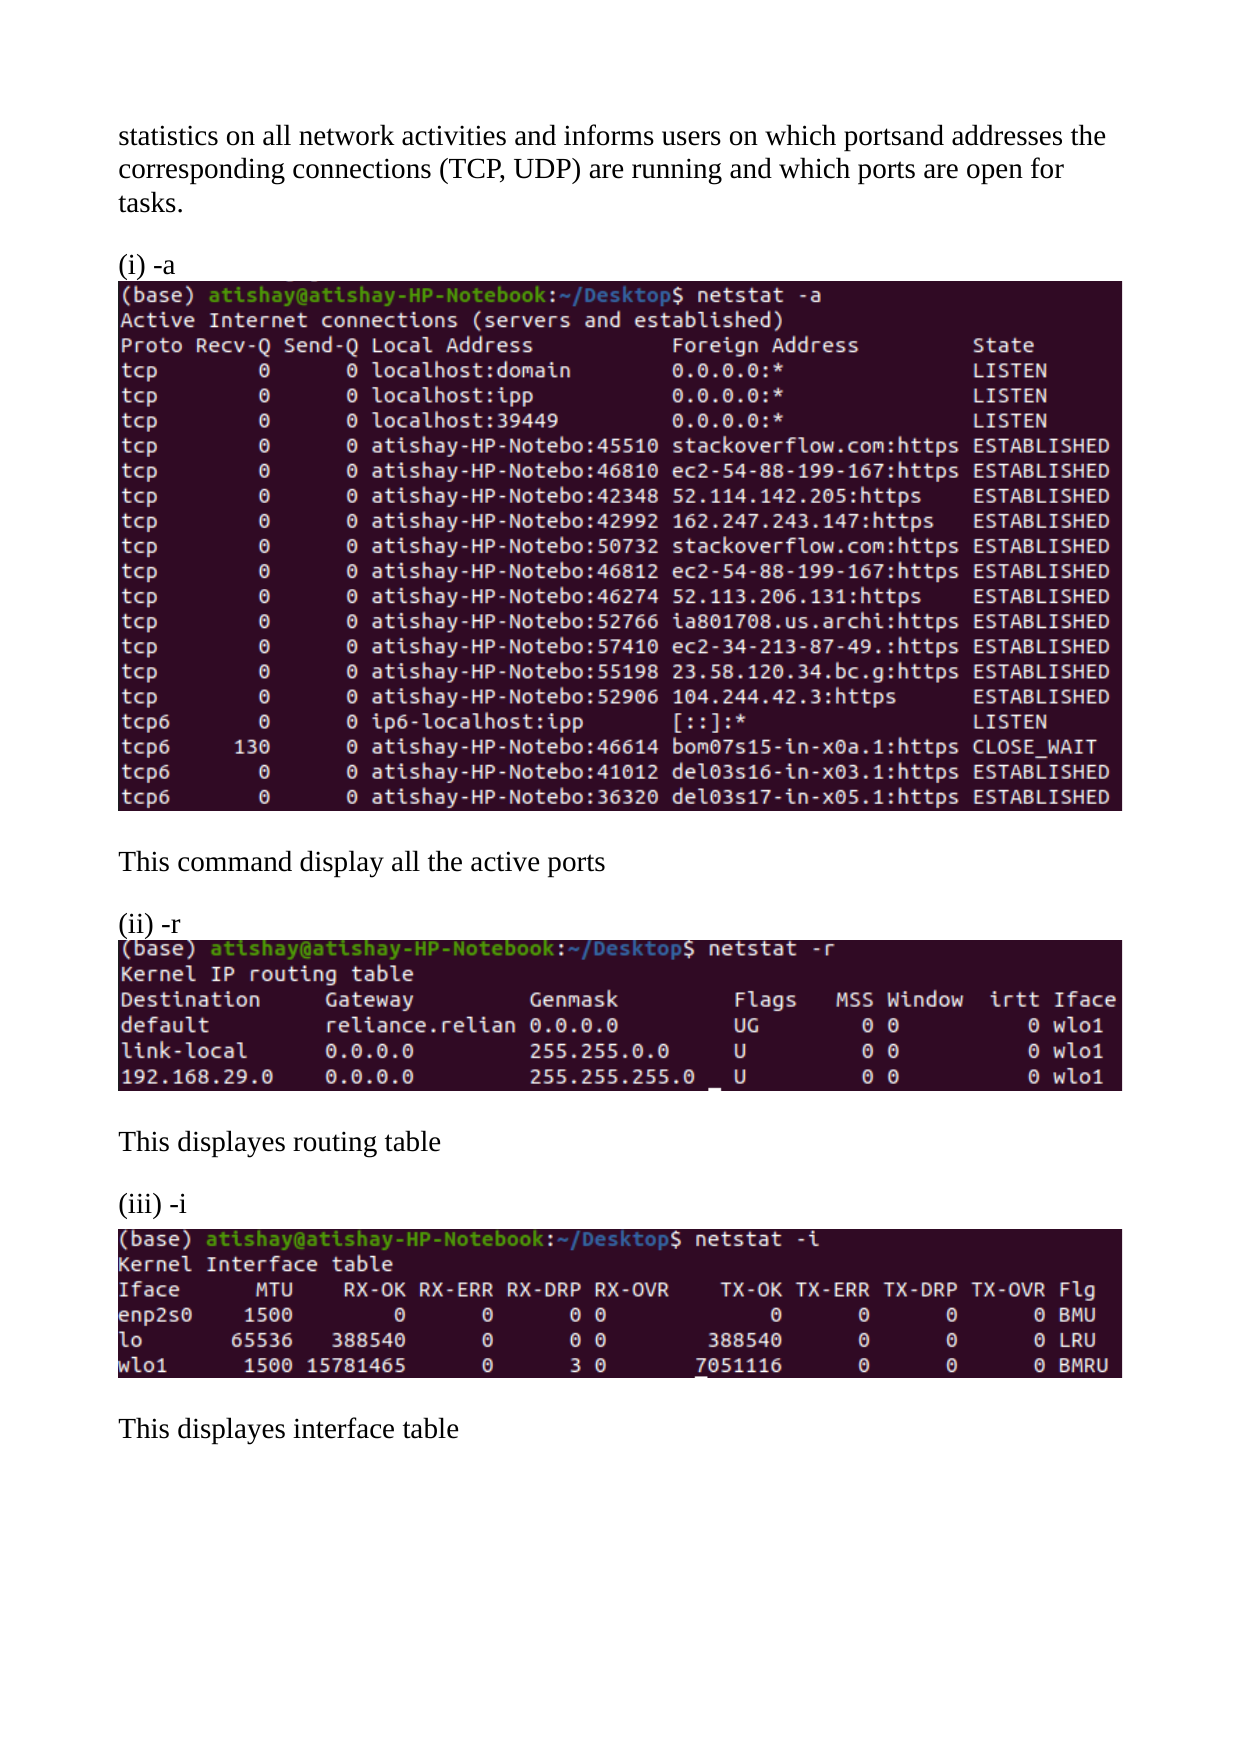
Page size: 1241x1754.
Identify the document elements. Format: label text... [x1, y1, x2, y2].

text (iii) -i [118, 1186, 1122, 1220]
picture [118, 281, 1123, 811]
text This displayes interface table [118, 1412, 1122, 1445]
picture [118, 940, 1123, 1091]
text (i) -a [118, 247, 1122, 281]
text This displayes routing table [118, 1124, 1122, 1157]
text (ii) -r [118, 907, 1122, 940]
text statistics on all network activities and informs users on which portsand addresses the corresponding connections (TCP, UDP) are running and which ports are open for tasks. [118, 118, 1122, 219]
text This command display all the active ports [118, 844, 1122, 878]
picture [118, 1229, 1123, 1378]
